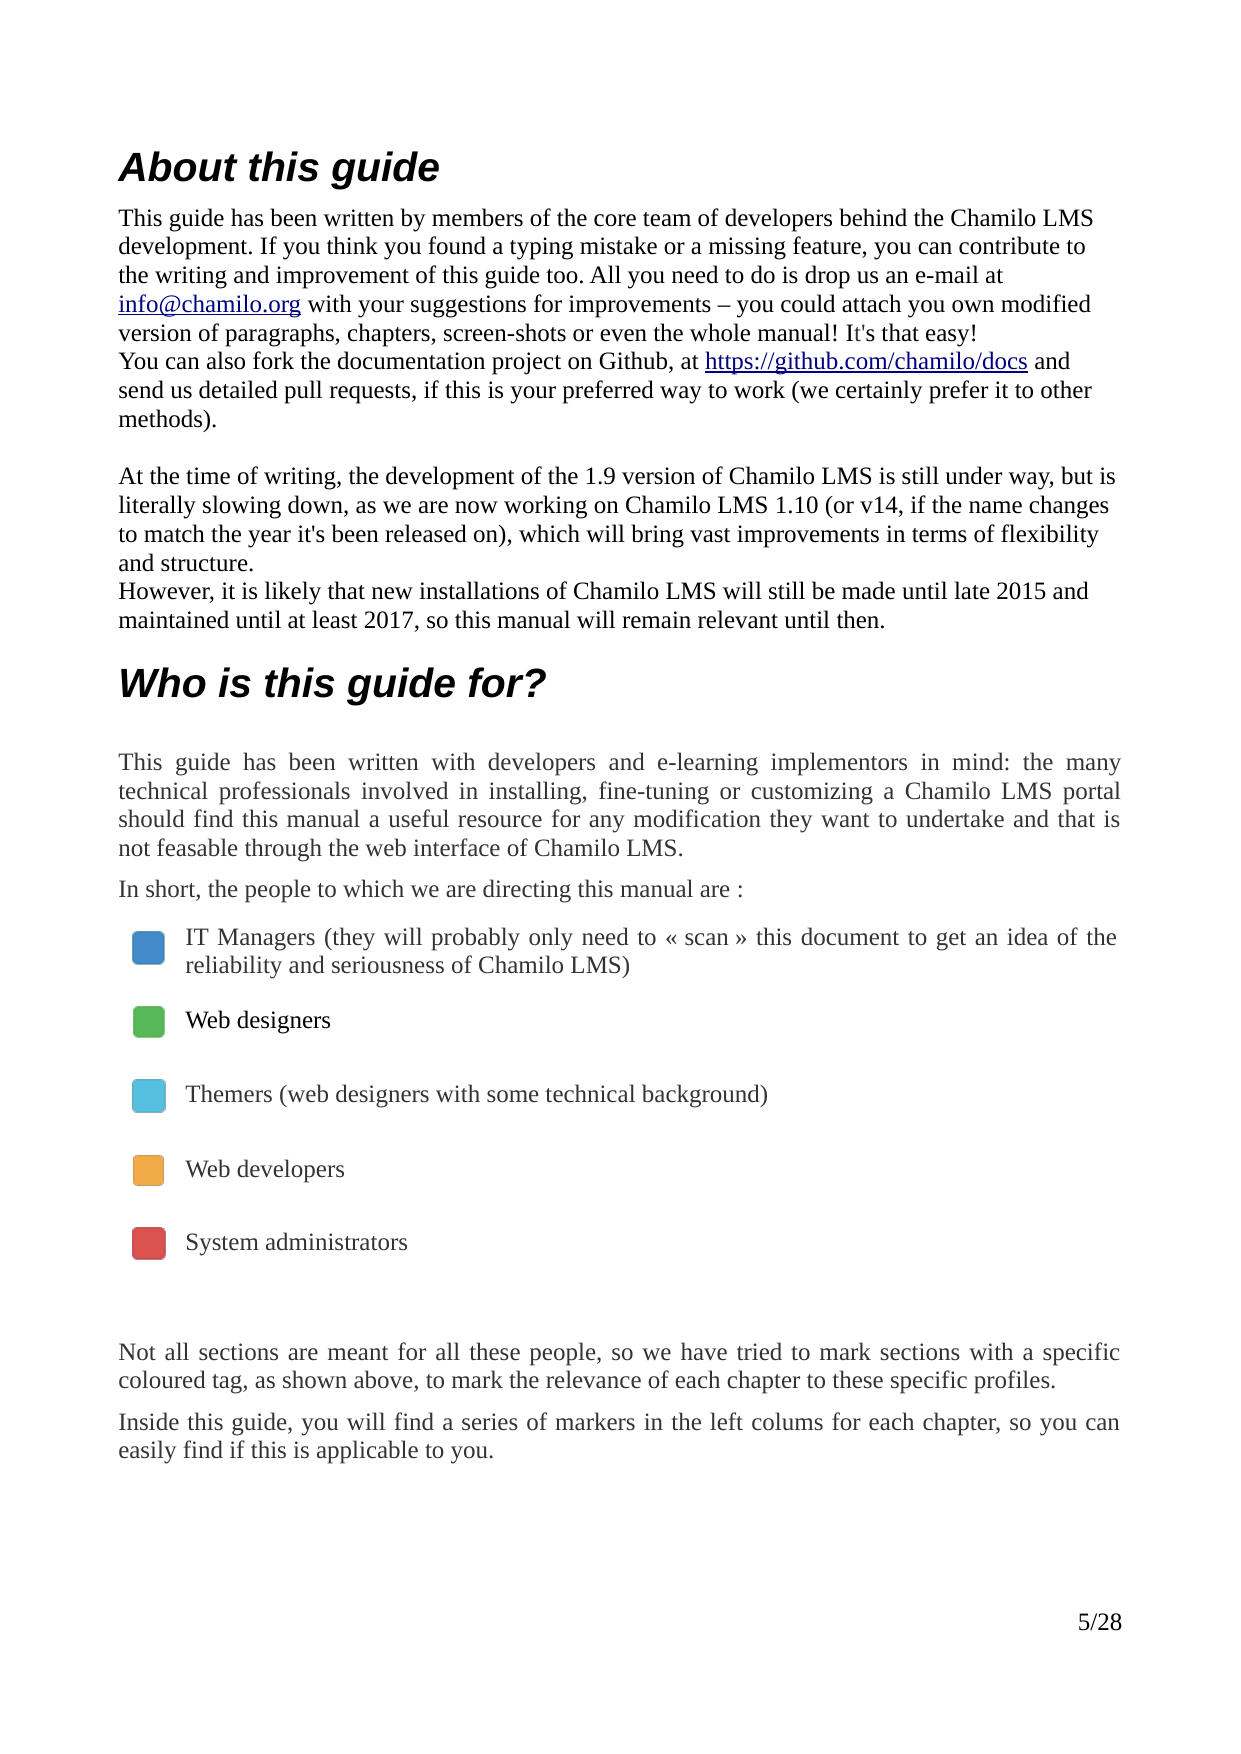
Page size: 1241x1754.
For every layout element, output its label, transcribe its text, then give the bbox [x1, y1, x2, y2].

text This guide has been written with developers and e-learning implementors in mind: the many technical professionals involved in installing, fine-tuning or customizing a Chamilo LMS portal should find this manual a useful resource for any modification they want to undertake and that is not feasable through the web interface of Chamilo LMS. [118, 747, 1122, 862]
text At the time of writing, the development of the 1.9 version of Chamilo LMS is still under way, but is literally slowing down, as we are now working on Chamilo LMS 1.10 (or v14, if the name changes to match the year it's been released on), which will bring vast improvements in terms of flexibility and structure. [118, 461, 1122, 576]
table_cell Themers (web designers with some technical background) [180, 1073, 1123, 1148]
table_header IT Managers (they will probably only need to « scan » this document to get an idea of the reliability and seriousness of Chamilo LMS) [180, 916, 1123, 1000]
picture [131, 1226, 167, 1261]
table_cell Web designers [180, 1000, 1123, 1073]
subtitle Who is this guide for? [118, 659, 1122, 706]
picture [131, 930, 166, 966]
table_header [118, 916, 179, 1000]
table_cell Web developers [180, 1149, 1123, 1221]
table_cell [118, 1000, 179, 1073]
text You can also fork the documentation project on Github, at https://github.com/chamilo/docs and send us detailed pull requests, if this is your preferred way to work (we certainly prefer it to other methods). [118, 346, 1122, 433]
table_cell System administrators [180, 1221, 1123, 1295]
text This guide has been written by members of the core team of developers behind the Chamilo LMS development. If you think you found a typing mistake or a missing feature, you can contribute to the writing and improvement of this guide too. All you need to do is drop us an e-mail at info@chamilo.org with your suggestions for improvements – you could attach you own modified version of paragraphs, chapters, screen-shots or even the whole manual! It's that easy! [118, 203, 1122, 346]
text Not all sections are meant for all these people, so we have tried to mark sections with a specific coloured tag, as shown above, to mark the relevance of each chapter to these specific profiles. [118, 1337, 1122, 1394]
text In short, the people to which we are directing this manual are : [118, 874, 1122, 903]
picture [132, 1154, 165, 1187]
subtitle About this guide [118, 143, 1122, 190]
picture [131, 1078, 167, 1114]
picture [132, 1005, 166, 1039]
table_cell [118, 1221, 179, 1295]
text Inside this guide, you will find a series of markers in the left colums for each chapter, so you can easily find if this is applicable to you. [118, 1407, 1122, 1464]
table_cell [118, 1073, 179, 1148]
text However, it is likely that new installations of Chamilo LMS will still be made until late 2015 and maintained until at least 2017, so this manual will remain relevant until then. [118, 576, 1122, 634]
table_cell [118, 1149, 179, 1221]
